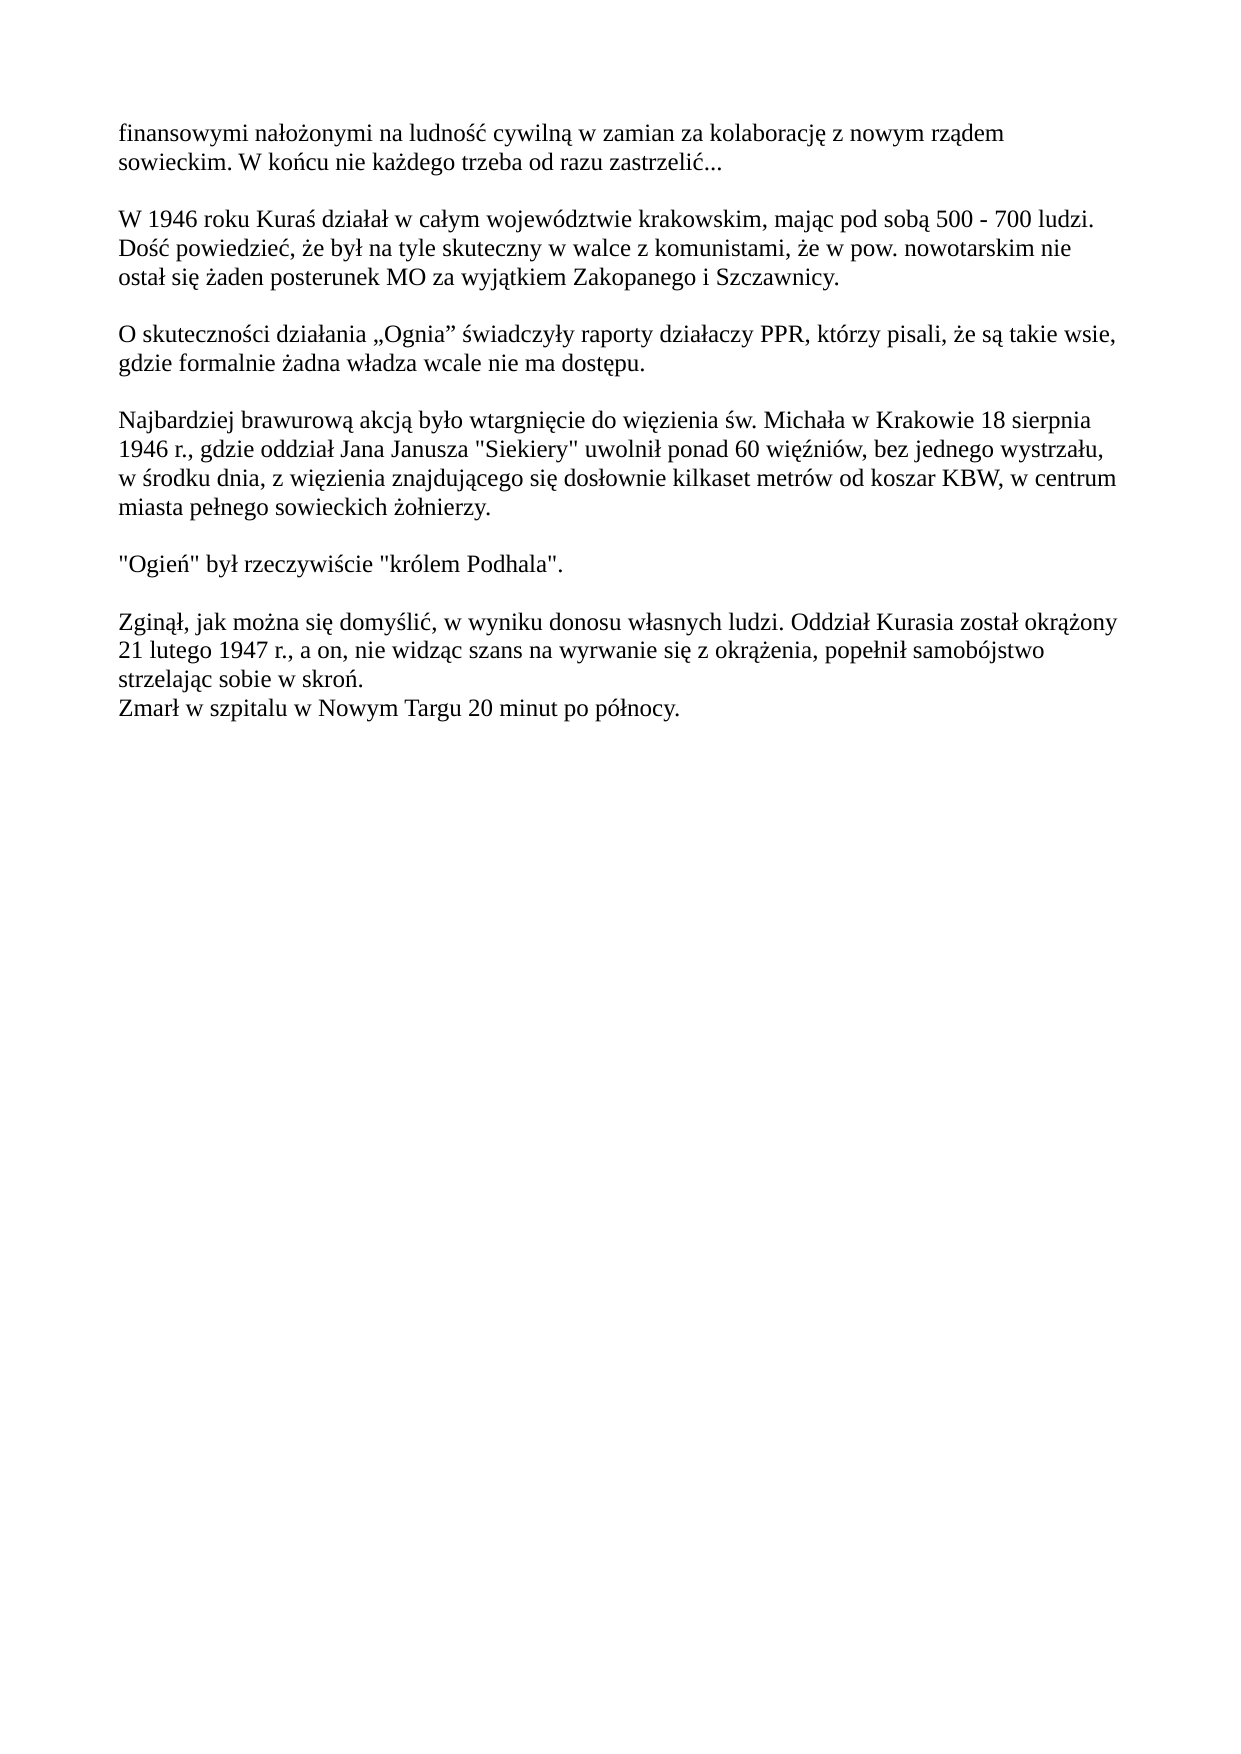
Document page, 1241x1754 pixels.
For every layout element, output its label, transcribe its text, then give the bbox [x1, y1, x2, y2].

text Zmarł w szpitalu w Nowym Targu 20 minut po północy. [118, 693, 1122, 722]
text W 1946 roku Kuraś działał w całym województwie krakowskim, mając pod sobą 500 - 700 ludzi. Dość powiedzieć, że był na tyle skuteczny w walce z komunistami, że w pow. nowotarskim nie ostał się żaden posterunek MO za wyjątkiem Zakopanego i Szczawnicy. O skuteczności działania „Ognia” świadczyły raporty działaczy PPR, którzy pisali, że są takie wsie, gdzie formalnie żadna władza wcale nie ma dostępu. [118, 204, 1122, 377]
text Zginął, jak można się domyślić, w wyniku donosu własnych ludzi. Oddział Kurasia został okrążony 21 lutego 1947 r., a on, nie widząc szans na wyrwanie się z okrążenia, popełnił samobójstwo strzelając sobie w skroń. [118, 607, 1122, 693]
text finansowymi nałożonymi na ludność cywilną w zamian za kolaborację z nowym rządem sowieckim. W końcu nie każdego trzeba od razu zastrzelić... [118, 118, 1122, 176]
text Najbardziej brawurową akcją było wtargnięcie do więzienia św. Michała w Krakowie 18 sierpnia 1946 r., gdzie oddział Jana Janusza "Siekiery" uwolnił ponad 60 więźniów, bez jednego wystrzału, w środku dnia, z więzienia znajdującego się dosłownie kilkaset metrów od koszar KBW, w centrum miasta pełnego sowieckich żołnierzy. [118, 406, 1122, 521]
text "Ogień" był rzeczywiście "królem Podhala". [118, 549, 1122, 578]
